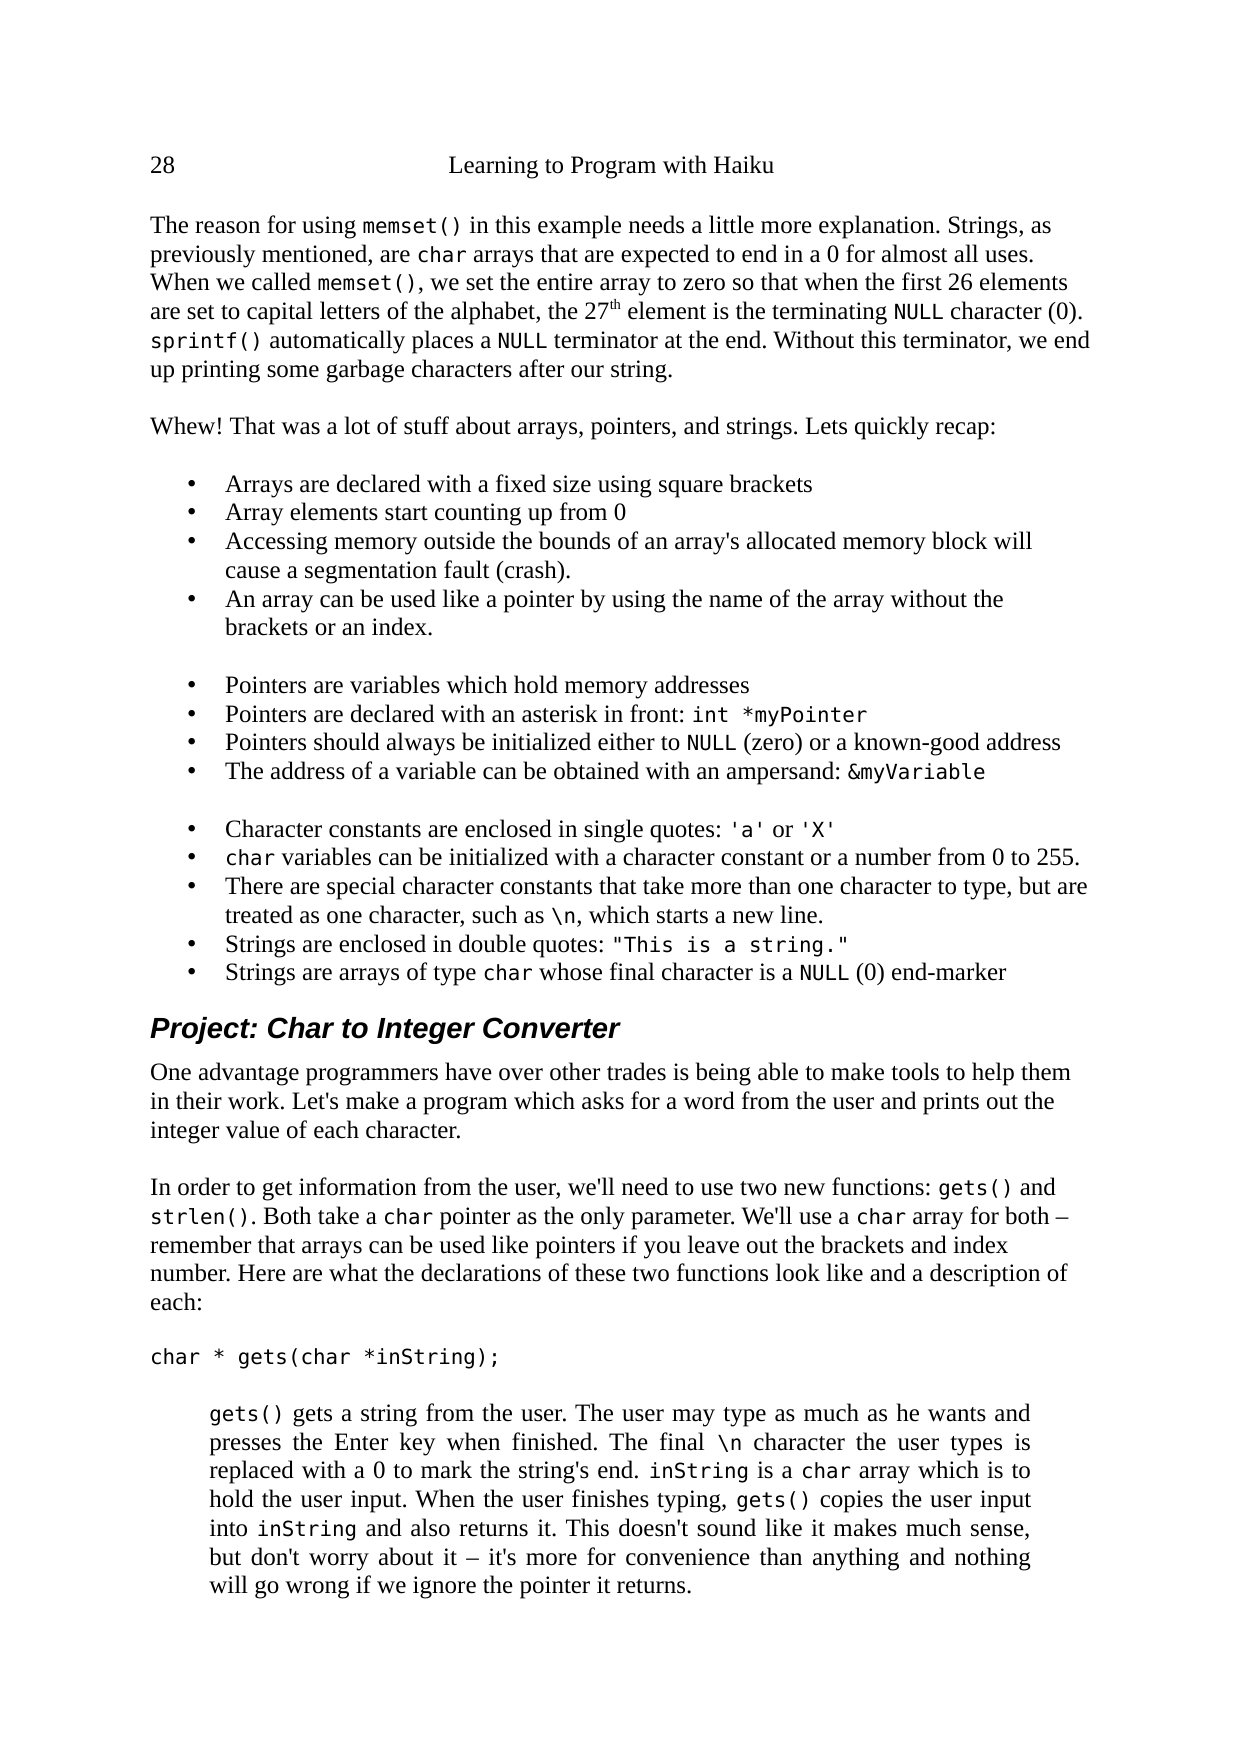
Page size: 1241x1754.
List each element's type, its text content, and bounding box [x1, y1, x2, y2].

list An array can be used like a pointer by using the name of the array without the brackets or an index. [187, 584, 1091, 641]
list Arrays are declared with a fixed size using square brackets [187, 469, 1091, 497]
list The address of a variable can be obtained with an ampersand: &myVariable [187, 756, 1091, 785]
text One advantage programmers have over other trades is being able to make tools to help them in their work. Let's make a program which asks for a word from the user and prints out the integer value of each character. [150, 1057, 1091, 1143]
list There are special character constants that take more than one character to type, but are treated as one character, such as \n, which starts a new line. [187, 871, 1091, 929]
list Pointers are variables which hold memory addresses [187, 670, 1091, 699]
text The reason for using memset() in this example needs a little more explanation. Strings, as previously mentioned, are char arrays that are expected to end in a 0 for almost all uses. When we called memset(), we set the entire array to zero so that when the first 26 elements are set to capital letters of the alphabet, the 27th element is the terminating NULL character (0). sprintf() automatically places a NULL terminator at the end. Without this terminator, we end up printing some garbage characters after our string. [150, 210, 1091, 382]
text gets() gets a string from the user. The user may type as much as he wants and presses the Enter key when finished. The final \n character the user types is replaced with a 0 to mark the string's end. inString is a char array which is to hold the user input. When the user finishes typing, gets() copies the user input into inString and also returns it. This doesn't sound like it makes much sense, but don't worry about it – it's more for convenience than anything and nothing will go wrong if we ignore the pointer it returns. [209, 1398, 1031, 1599]
text In order to get information from the user, we'll need to use two new functions: gets() and strlen(). Both take a char pointer as the only parameter. We'll use a char array for both – remember that arrays can be used like pointers if you leave out the brackets and index number. Here are what the declarations of these two functions look like and a description of each: [150, 1172, 1091, 1316]
list Array elements start counting up from 0 [187, 497, 1091, 526]
list Strings are arrays of type char whose final character is a NULL (0) end-marker [187, 957, 1091, 986]
text Whew! That was a lot of stuff about arrays, pointers, and strings. Lets quickly recap: [150, 411, 1091, 440]
list Pointers are declared with an asterisk in front: int *myPointer [187, 699, 1091, 727]
list char variables can be initialized with a character constant or a number from 0 to 255. [187, 842, 1091, 871]
list Strings are enclosed in double quotes: "This is a string." [187, 929, 1091, 957]
list Accessing memory outside the bounds of an array's allocated memory block will cause a segmentation fault (crash). [187, 526, 1091, 584]
list Character constants are enclosed in single quotes: 'a' or 'X' [187, 814, 1091, 842]
list Pointers should always be initialized either to NULL (zero) or a known-good address [187, 727, 1091, 756]
text char * gets(char *inString); [150, 1345, 1091, 1369]
subtitle Project: Char to Integer Converter [150, 1011, 1091, 1045]
